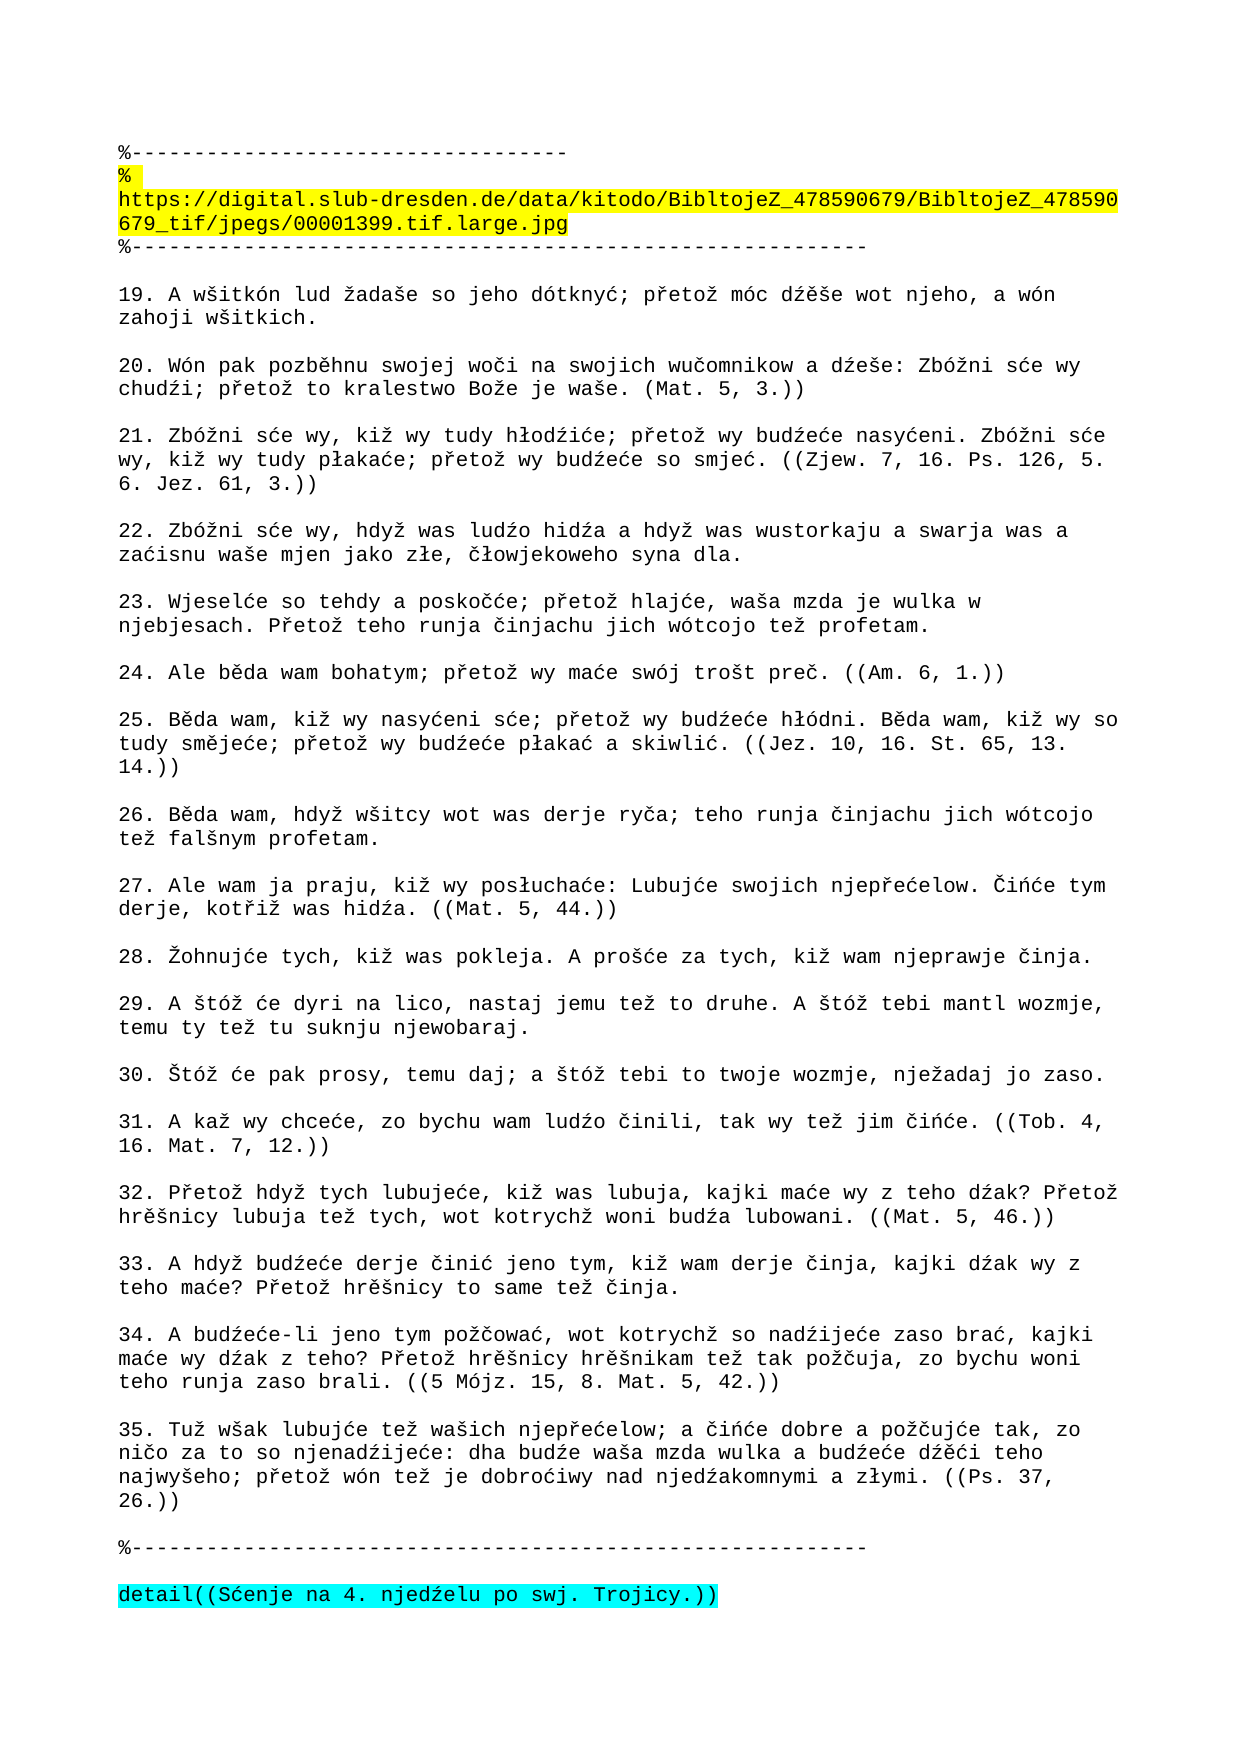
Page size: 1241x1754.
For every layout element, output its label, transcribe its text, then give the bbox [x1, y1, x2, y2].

text detail((Sćenje na 4. njedźelu po swj. Trojicy.)) [118, 1584, 1122, 1608]
text %----------------------------------------------------------- [118, 1537, 1122, 1561]
text %----------------------------------------------------------- [118, 236, 1122, 260]
text 19. A wšitkón lud žadaše so jeho dótknyć; přetož móc dźěše wot njeho, a wón zahoji wšitkich. [118, 284, 1122, 331]
text 22. Zbóžni sće wy, hdyž was ludźo hidźa a hdyž was wustorkaju a swarja was a zaćisnu waše mjen jako złe, čłowjekoweho syna dla. [118, 520, 1122, 567]
text 23. Wjeselće so tehdy a poskočće; přetož hlajće, waša mzda je wulka w njebjesach. Přetož teho runja činjachu jich wótcojo tež profetam. [118, 591, 1122, 638]
text 33. A hdyž budźeće derje činić jeno tym, kiž wam derje činja, kajki dźak wy z teho maće? Přetož hrěšnicy to same tež činja. [118, 1253, 1122, 1300]
text 30. Štóž će pak prosy, temu daj; a štóž tebi to twoje wozmje, nježadaj jo zaso. [118, 1064, 1122, 1088]
text 24. Ale běda wam bohatym; přetož wy maće swój trošt preč. ((Am. 6, 1.)) [118, 662, 1122, 686]
text 35. Tuž wšak lubujće tež wašich njepřećelow; a čińće dobre a požčujće tak, zo ničo za to so njenadźijeće: dha budźe waša mzda wulka a budźeće dźěći teho najwyšeho; přetož wón tež je dobroćiwy nad njedźakomnymi a złymi. ((Ps. 37, 26.)) [118, 1419, 1122, 1513]
text % https://digital.slub-dresden.de/data/kitodo/BibltojeZ_478590679/BibltojeZ_478590679_tif/jpegs/00001399.tif.large.jpg [118, 165, 1122, 236]
text 31. A kaž wy chceće, zo bychu wam ludźo činili, tak wy tež jim čińće. ((Tob. 4, 16. Mat. 7, 12.)) [118, 1111, 1122, 1158]
text 26. Běda wam, hdyž wšitcy wot was derje ryča; teho runja činjachu jich wótcojo tež falšnym profetam. [118, 804, 1122, 851]
text %----------------------------------- [118, 142, 1122, 165]
text 25. Běda wam, kiž wy nasyćeni sće; přetož wy budźeće hłódni. Běda wam, kiž wy so tudy smějeće; přetož wy budźeće płakać a skiwlić. ((Jez. 10, 16. St. 65, 13. 14.)) [118, 709, 1122, 780]
text 34. A budźeće-li jeno tym požčować, wot kotrychž so nadźijeće zaso brać, kajki maće wy dźak z teho? Přetož hrěšnicy hrěšnikam tež tak požčuja, zo bychu woni teho runja zaso brali. ((5 Mójz. 15, 8. Mat. 5, 42.)) [118, 1324, 1122, 1395]
text 32. Přetož hdyž tych lubujeće, kiž was lubuja, kajki maće wy z teho dźak? Přetož hrěšnicy lubuja tež tych, wot kotrychž woni budźa lubowani. ((Mat. 5, 46.)) [118, 1182, 1122, 1229]
text 28. Žohnujće tych, kiž was pokleja. A prošće za tych, kiž wam njeprawje činja. [118, 946, 1122, 969]
text 27. Ale wam ja praju, kiž wy posłuchaće: Lubujće swojich njepřećelow. Čińće tym derje, kotřiž was hidźa. ((Mat. 5, 44.)) [118, 875, 1122, 922]
text 20. Wón pak pozběhnu swojej woči na swojich wučomnikow a dźeše: Zbóžni sće wy chudźi; přetož to kralestwo Bože je waše. (Mat. 5, 3.)) [118, 354, 1122, 402]
text 29. A štóž će dyri na lico, nastaj jemu tež to druhe. A štóž tebi mantl wozmje, temu ty tež tu suknju njewobaraj. [118, 993, 1122, 1040]
text 21. Zbóžni sće wy, kiž wy tudy hłodźiće; přetož wy budźeće nasyćeni. Zbóžni sće wy, kiž wy tudy płakaće; přetož wy budźeće so smjeć. ((Zjew. 7, 16. Ps. 126, 5. 6. Jez. 61, 3.)) [118, 426, 1122, 496]
